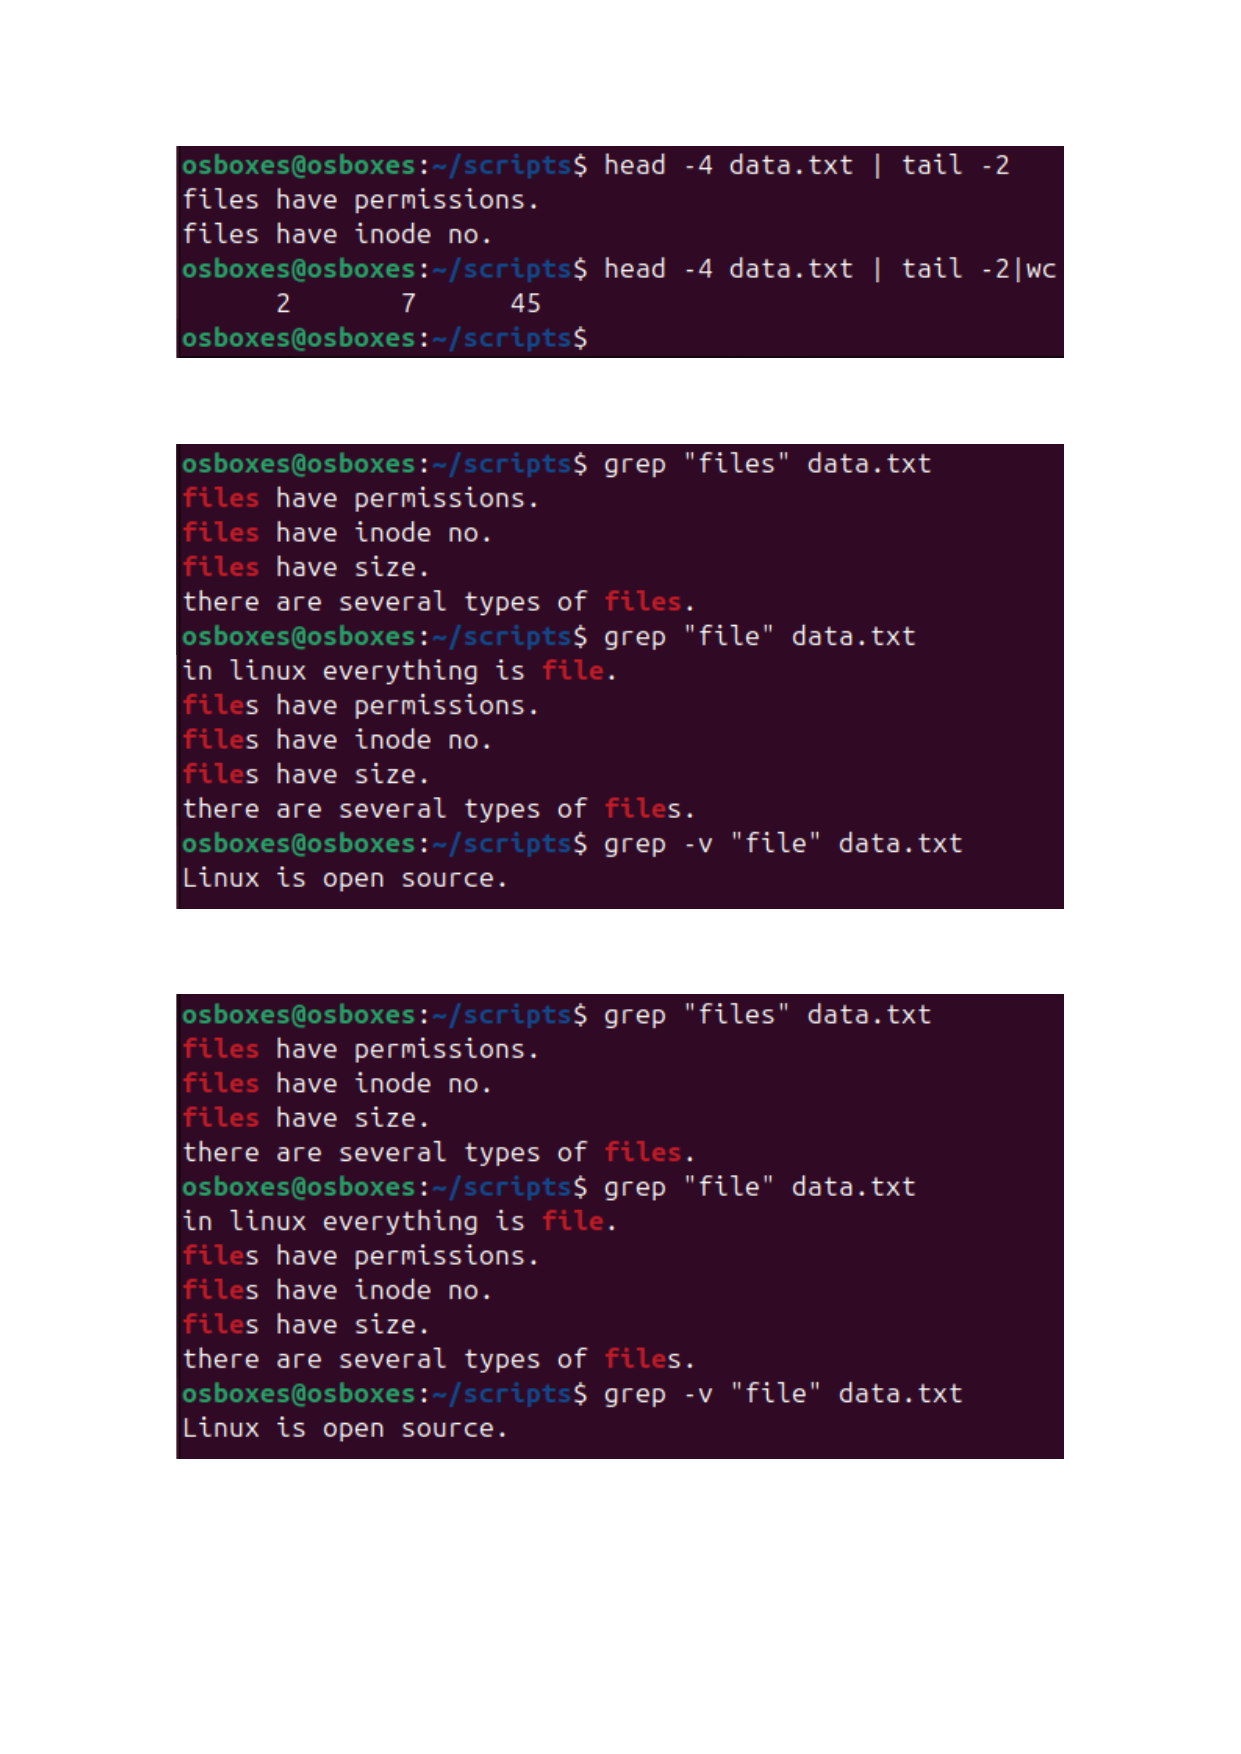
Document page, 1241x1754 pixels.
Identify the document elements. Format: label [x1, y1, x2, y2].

picture [176, 444, 1064, 909]
picture [176, 994, 1064, 1459]
picture [176, 146, 1064, 358]
